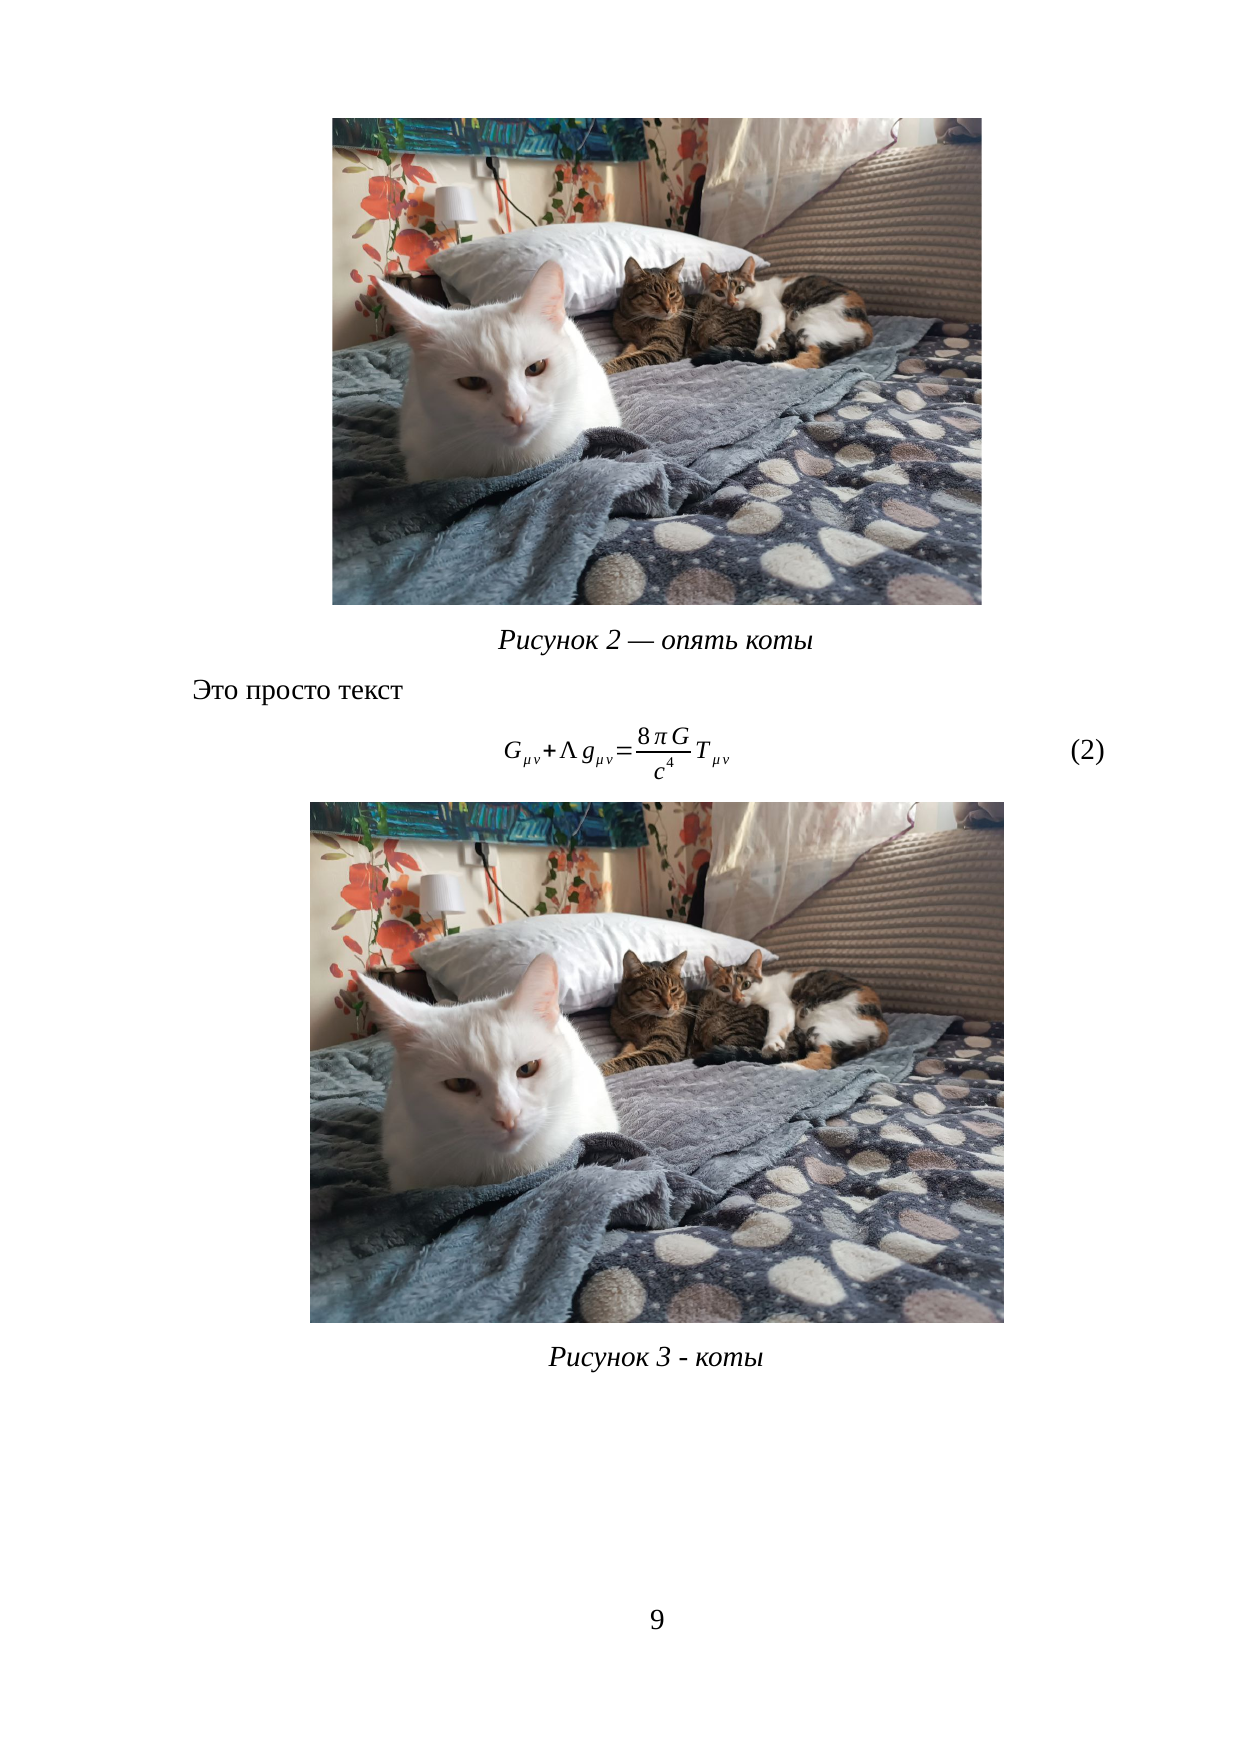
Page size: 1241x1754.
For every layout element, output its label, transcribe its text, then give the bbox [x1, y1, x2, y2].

text (2) [118, 722, 1152, 785]
text Рисунок 2 — опять коты [118, 622, 1122, 655]
picture [332, 118, 982, 605]
table_header [118, 1390, 620, 1446]
text Рисунок 3 - коты [118, 1339, 1122, 1373]
picture [310, 802, 1004, 1323]
text Это просто текст [118, 672, 1122, 706]
table_header [620, 1390, 1122, 1446]
